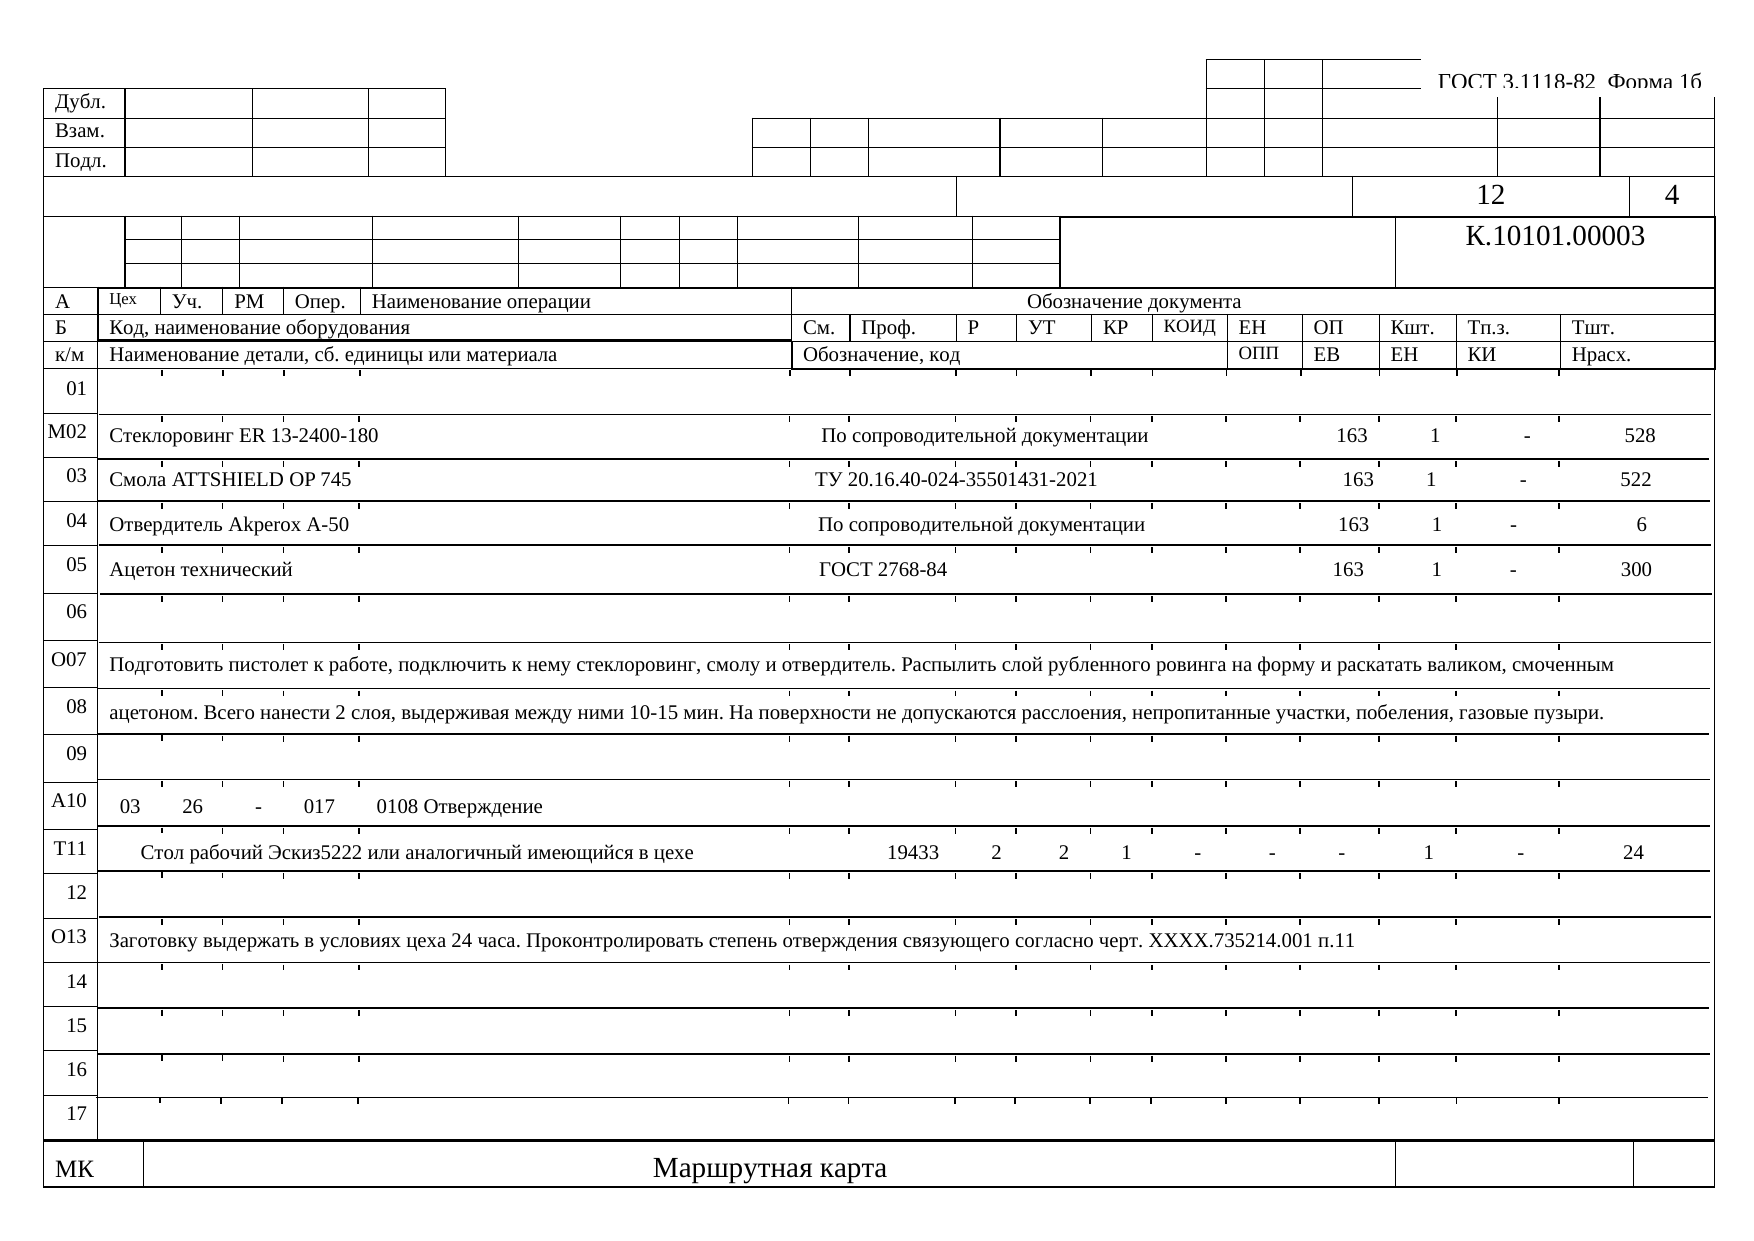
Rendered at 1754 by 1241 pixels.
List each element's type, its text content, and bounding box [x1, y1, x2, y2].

table_cell [126, 148, 252, 176]
table_cell [98, 1050, 1714, 1094]
table_cell [519, 264, 620, 287]
table_cell [373, 217, 518, 239]
table_cell Цех [99, 289, 160, 314]
table_cell [859, 264, 972, 287]
table_cell [811, 148, 868, 176]
table_cell Обозначение, код [793, 342, 1227, 368]
table_cell [738, 264, 858, 287]
table_cell к/м [44, 342, 97, 368]
table_cell 04 [44, 502, 97, 545]
table_cell [1207, 148, 1264, 176]
table_cell [1265, 119, 1322, 147]
table_cell [182, 240, 239, 263]
table_cell [680, 240, 737, 263]
table_cell ОПП [1228, 342, 1302, 368]
table_cell Подл. [44, 148, 124, 176]
table_cell [126, 89, 252, 117]
table_cell [1001, 148, 1102, 176]
table_cell Подготовить пистолет к работе, подключить к нему стеклоровинг, смолу и отвердитель. Распылить слой рубленного ровинга на форму и раскатать валиком, смоченным ацетоном. Всего нанести 2 слоя, выдерживая между ними 10-15 мин. На поверхности не допускаются расслоения, непропитанные участки, побеления, газовые пузыри. [98, 640, 1714, 734]
table_cell Стеклоровинг ER 13-2400-180 По сопроводительной документации 163 1 - 528 [98, 413, 1714, 457]
table_cell Тп.з. [1457, 315, 1560, 341]
table_cell [1323, 148, 1497, 176]
table_cell [973, 240, 1059, 263]
table_cell 4 [1630, 177, 1714, 216]
table_cell [859, 217, 972, 239]
table_cell [240, 240, 372, 263]
table_cell [446, 88, 692, 117]
table_cell Нрасх. [1561, 342, 1714, 368]
table_cell 06 [44, 594, 97, 640]
table_cell [1103, 119, 1206, 147]
table_cell [373, 264, 518, 287]
table_cell О13 [44, 919, 97, 962]
table_cell [621, 217, 679, 239]
table_cell ЕН [1228, 315, 1302, 341]
table_cell [126, 264, 181, 287]
table_cell [1323, 119, 1497, 147]
table_cell 12 [1353, 177, 1629, 216]
table_cell [1001, 119, 1102, 147]
table_cell 15 [44, 1007, 97, 1050]
table_cell [1103, 148, 1206, 176]
table_header [44, 59, 1206, 88]
table_cell [44, 217, 124, 287]
table_cell [1498, 148, 1599, 176]
table_cell [1601, 97, 1714, 117]
table_cell [1396, 1142, 1633, 1186]
table_cell Взам. [44, 119, 124, 147]
table_cell [182, 264, 239, 287]
table_cell [859, 240, 972, 263]
table_cell [869, 148, 999, 176]
table_cell [973, 217, 1059, 239]
table_cell [1498, 97, 1599, 117]
table_cell [869, 119, 999, 147]
table_cell [44, 177, 956, 216]
table_cell [973, 264, 1059, 287]
table_cell 12 [44, 874, 97, 917]
table_cell [738, 240, 858, 263]
table_cell [240, 264, 372, 287]
table_cell [1601, 119, 1714, 147]
table_cell Уч. [161, 289, 222, 314]
table_cell Проф. [851, 315, 956, 341]
table_cell [126, 240, 181, 263]
table_header [1207, 60, 1264, 88]
table_cell [98, 962, 1714, 1006]
table_cell Наименование детали, сб. единицы или материала [98, 342, 791, 368]
table_cell ОП [1303, 315, 1379, 341]
table_header [1265, 60, 1322, 88]
table_cell РМ [223, 289, 283, 314]
table_cell [369, 89, 445, 117]
table_cell [182, 217, 239, 239]
table_cell Обозначение документа [792, 289, 1714, 314]
table_cell [126, 217, 181, 239]
table_cell [957, 177, 1352, 216]
table_cell [253, 148, 368, 176]
table_cell [240, 217, 372, 239]
table_cell [369, 148, 445, 176]
table_cell Маршрутная карта [144, 1142, 1395, 1186]
table_cell [1207, 119, 1264, 147]
table_cell М02 [44, 414, 97, 457]
table_cell Наименование операции [361, 289, 791, 314]
table_cell 01 [44, 369, 97, 412]
table_cell [98, 1095, 1714, 1139]
table_cell МК [44, 1142, 143, 1186]
table_cell [1061, 218, 1395, 287]
table_cell К.10101.00003 [1396, 218, 1714, 287]
table_cell [98, 734, 1714, 782]
table_cell Тшт. [1561, 315, 1714, 341]
table_cell [753, 119, 810, 147]
table_cell Кшт. [1380, 315, 1456, 341]
table_cell ЕН [1380, 342, 1456, 368]
table_cell Ацетон технический ГОСТ 2768-84 163 1 - 300 [98, 545, 1714, 592]
table_cell Опер. [284, 289, 360, 314]
table_cell КИ [1457, 342, 1560, 368]
table_cell Дубл. [44, 89, 124, 117]
table_cell [98, 1006, 1714, 1050]
table_cell Стол рабочий Эскиз5222 или аналогичный имеющийся в цехе 19433 2 2 1 - - - 1 - 24 [98, 829, 1714, 873]
table_cell Т11 [44, 830, 97, 873]
table_cell [519, 240, 620, 263]
table_cell [446, 118, 752, 176]
table_cell [369, 119, 445, 147]
table_cell 05 [44, 546, 97, 592]
table_cell [621, 264, 679, 287]
table_cell [680, 217, 737, 239]
table_cell [811, 119, 868, 147]
table_cell Б [44, 315, 97, 341]
table_cell [738, 217, 858, 239]
table_cell [1634, 1142, 1714, 1186]
table_cell Смола ATTSHIELD OP 745 ТУ 20.16.40-024-35501431-2021 163 1 - 522 [98, 457, 1714, 501]
table_cell [98, 593, 1714, 640]
table_cell [1265, 89, 1322, 117]
table_cell [253, 89, 368, 117]
table_cell Код, наименование оборудования [99, 315, 791, 339]
table_cell [98, 369, 1714, 412]
table_cell КР [1092, 315, 1152, 341]
table_cell [1601, 148, 1714, 176]
table_cell УТ [1017, 315, 1091, 341]
table_cell [692, 88, 1206, 117]
table_cell 03 [44, 458, 97, 501]
table_cell Заготовку выдержать в условиях цеха 24 часа. Проконтролировать степень отверждения связующего согласно черт. ХХХХ.735214.001 п.11 [98, 918, 1714, 962]
table_cell ЕВ [1303, 342, 1379, 368]
table_cell О07 [44, 641, 97, 687]
table_cell 16 [44, 1051, 97, 1094]
table_cell Р [957, 315, 1016, 341]
table_cell См.. [792, 315, 849, 341]
table_cell [253, 119, 368, 147]
table_cell А10 [44, 783, 97, 829]
table_cell [680, 264, 737, 287]
table_cell [753, 148, 810, 176]
table_cell 09 [44, 735, 97, 782]
table_cell А [44, 288, 97, 314]
table_cell [1498, 119, 1599, 147]
table_cell 14 [44, 963, 97, 1006]
table_cell Отвердитель Akperox A-50 По сопроводительной документации 163 1 - 6 [98, 501, 1714, 545]
table_cell 03 26 - 017 0108 Отверждение [98, 782, 1714, 829]
table_cell [373, 240, 518, 263]
table_cell 08 [44, 688, 97, 734]
table_cell [98, 873, 1714, 917]
table_cell [126, 119, 252, 147]
table_cell [1265, 148, 1322, 176]
table_cell [519, 217, 620, 239]
table_cell 17 [44, 1096, 97, 1139]
table_cell [621, 240, 679, 263]
table_header [1323, 60, 1421, 88]
table_cell [1207, 89, 1264, 117]
table_cell КОИД [1153, 315, 1227, 341]
table_cell [1323, 89, 1497, 117]
